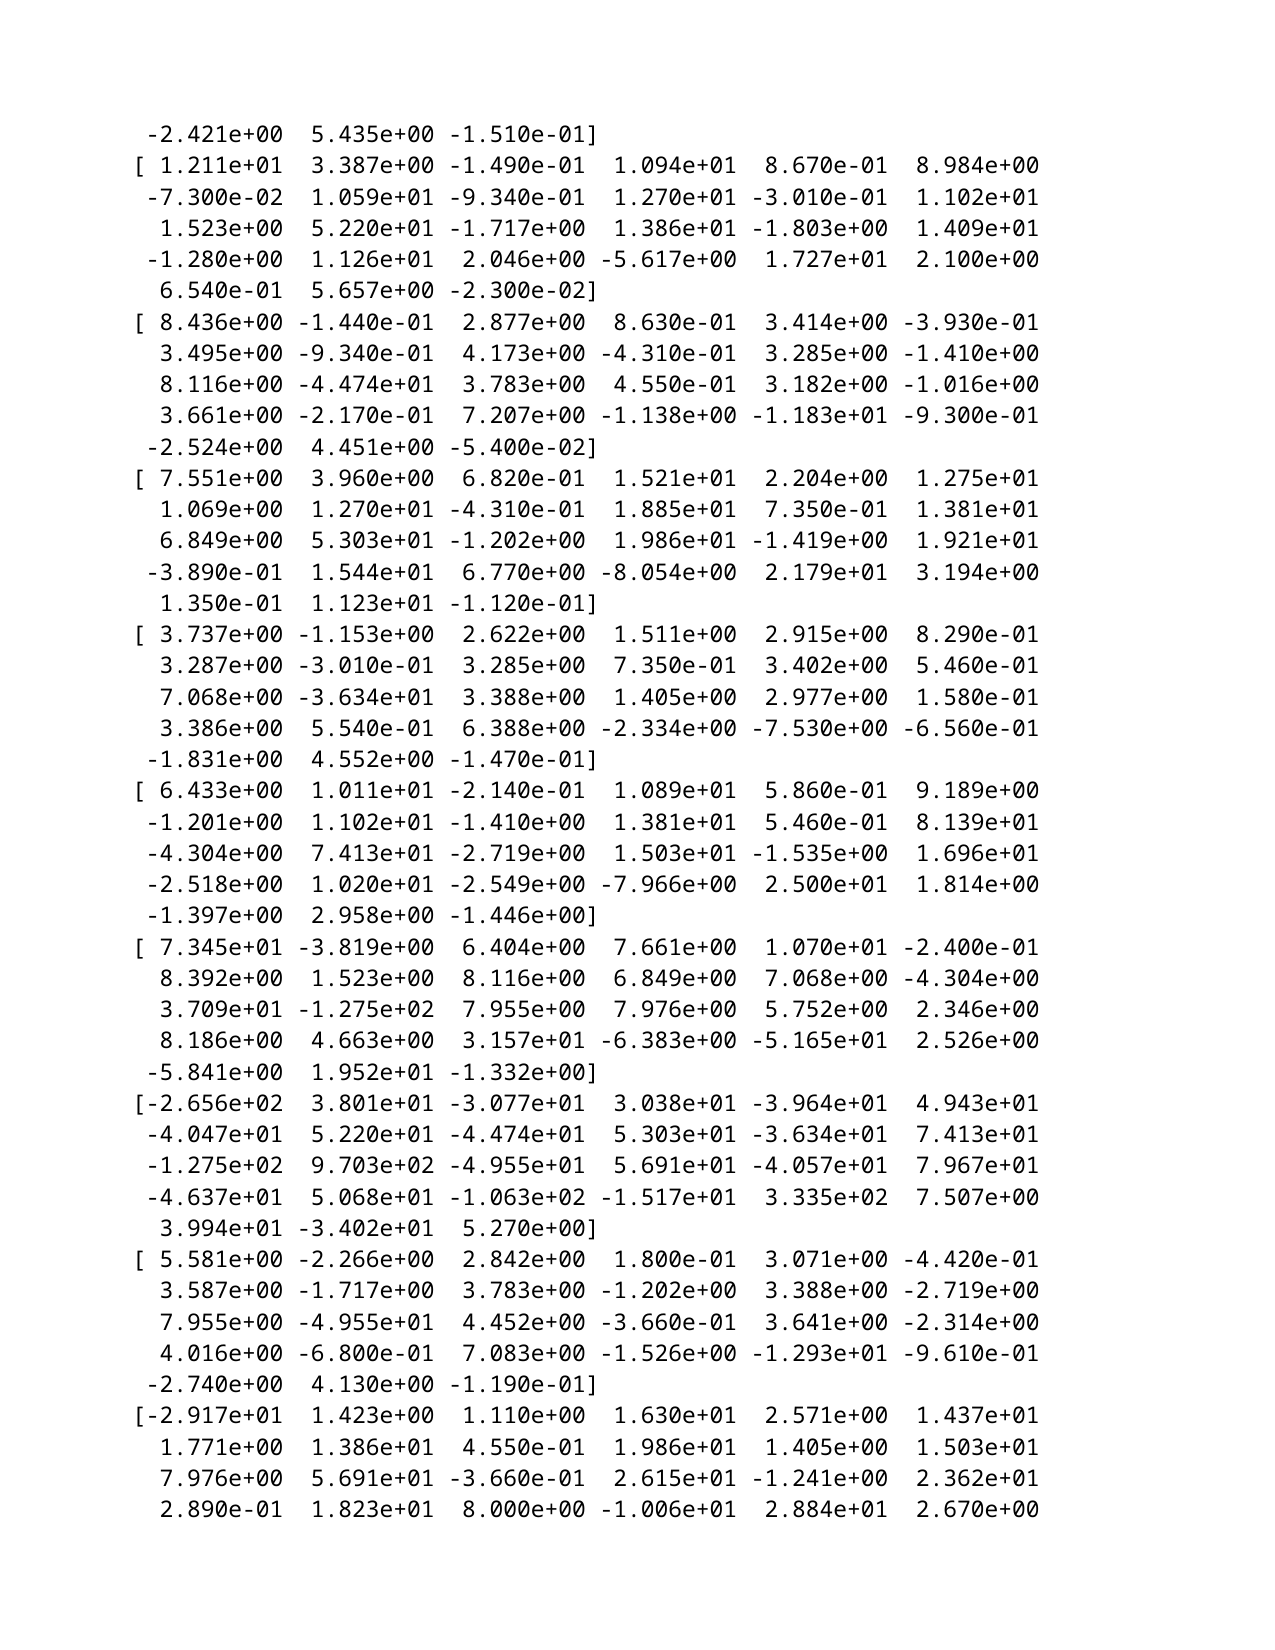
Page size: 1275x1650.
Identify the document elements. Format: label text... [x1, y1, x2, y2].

text [ 6.433e+00 1.011e+01 -2.140e-01 1.089e+01 5.860e-01 9.189e+00 [118, 774, 1157, 806]
text 1.523e+00 5.220e+01 -1.717e+00 1.386e+01 -1.803e+00 1.409e+01 [118, 212, 1157, 243]
text [ 1.211e+01 3.387e+00 -1.490e-01 1.094e+01 8.670e-01 8.984e+00 [118, 149, 1157, 181]
text -4.304e+00 7.413e+01 -2.719e+00 1.503e+01 -1.535e+00 1.696e+01 [118, 837, 1157, 868]
text -1.831e+00 4.552e+00 -1.470e-01] [118, 743, 1157, 774]
text [-2.656e+02 3.801e+01 -3.077e+01 3.038e+01 -3.964e+01 4.943e+01 [118, 1087, 1157, 1118]
text -2.524e+00 4.451e+00 -5.400e-02] [118, 431, 1157, 462]
text -4.637e+01 5.068e+01 -1.063e+02 -1.517e+01 3.335e+02 7.507e+00 [118, 1181, 1157, 1212]
text 6.540e-01 5.657e+00 -2.300e-02] [118, 274, 1157, 306]
text -2.740e+00 4.130e+00 -1.190e-01] [118, 1368, 1157, 1399]
text -1.201e+00 1.102e+01 -1.410e+00 1.381e+01 5.460e-01 8.139e+01 [118, 806, 1157, 837]
text [-2.917e+01 1.423e+00 1.110e+00 1.630e+01 2.571e+00 1.437e+01 [118, 1399, 1157, 1431]
text -2.421e+00 5.435e+00 -1.510e-01] [118, 118, 1157, 149]
text 3.661e+00 -2.170e-01 7.207e+00 -1.138e+00 -1.183e+01 -9.300e-01 [118, 399, 1157, 431]
text 2.890e-01 1.823e+01 8.000e+00 -1.006e+01 2.884e+01 2.670e+00 [118, 1493, 1157, 1524]
text 8.116e+00 -4.474e+01 3.783e+00 4.550e-01 3.182e+00 -1.016e+00 [118, 368, 1157, 399]
text 3.495e+00 -9.340e-01 4.173e+00 -4.310e-01 3.285e+00 -1.410e+00 [118, 337, 1157, 368]
text -7.300e-02 1.059e+01 -9.340e-01 1.270e+01 -3.010e-01 1.102e+01 [118, 181, 1157, 212]
text -1.280e+00 1.126e+01 2.046e+00 -5.617e+00 1.727e+01 2.100e+00 [118, 243, 1157, 274]
text 6.849e+00 5.303e+01 -1.202e+00 1.986e+01 -1.419e+00 1.921e+01 [118, 524, 1157, 556]
text -4.047e+01 5.220e+01 -4.474e+01 5.303e+01 -3.634e+01 7.413e+01 [118, 1118, 1157, 1149]
text 8.186e+00 4.663e+00 3.157e+01 -6.383e+00 -5.165e+01 2.526e+00 [118, 1024, 1157, 1056]
text -1.397e+00 2.958e+00 -1.446e+00] [118, 899, 1157, 931]
text -1.275e+02 9.703e+02 -4.955e+01 5.691e+01 -4.057e+01 7.967e+01 [118, 1149, 1157, 1181]
text -3.890e-01 1.544e+01 6.770e+00 -8.054e+00 2.179e+01 3.194e+00 [118, 556, 1157, 587]
text 1.069e+00 1.270e+01 -4.310e-01 1.885e+01 7.350e-01 1.381e+01 [118, 493, 1157, 524]
text 3.709e+01 -1.275e+02 7.955e+00 7.976e+00 5.752e+00 2.346e+00 [118, 993, 1157, 1024]
text [ 5.581e+00 -2.266e+00 2.842e+00 1.800e-01 3.071e+00 -4.420e-01 [118, 1243, 1157, 1274]
text -2.518e+00 1.020e+01 -2.549e+00 -7.966e+00 2.500e+01 1.814e+00 [118, 868, 1157, 899]
text [ 7.345e+01 -3.819e+00 6.404e+00 7.661e+00 1.070e+01 -2.400e-01 [118, 931, 1157, 962]
text [ 7.551e+00 3.960e+00 6.820e-01 1.521e+01 2.204e+00 1.275e+01 [118, 462, 1157, 493]
text 3.587e+00 -1.717e+00 3.783e+00 -1.202e+00 3.388e+00 -2.719e+00 [118, 1274, 1157, 1306]
text 4.016e+00 -6.800e-01 7.083e+00 -1.526e+00 -1.293e+01 -9.610e-01 [118, 1337, 1157, 1368]
text [ 8.436e+00 -1.440e-01 2.877e+00 8.630e-01 3.414e+00 -3.930e-01 [118, 306, 1157, 337]
text 3.386e+00 5.540e-01 6.388e+00 -2.334e+00 -7.530e+00 -6.560e-01 [118, 712, 1157, 743]
text 3.287e+00 -3.010e-01 3.285e+00 7.350e-01 3.402e+00 5.460e-01 [118, 649, 1157, 681]
text 1.350e-01 1.123e+01 -1.120e-01] [118, 587, 1157, 618]
text 8.392e+00 1.523e+00 8.116e+00 6.849e+00 7.068e+00 -4.304e+00 [118, 962, 1157, 993]
text 7.955e+00 -4.955e+01 4.452e+00 -3.660e-01 3.641e+00 -2.314e+00 [118, 1306, 1157, 1337]
text [ 3.737e+00 -1.153e+00 2.622e+00 1.511e+00 2.915e+00 8.290e-01 [118, 618, 1157, 649]
text 7.068e+00 -3.634e+01 3.388e+00 1.405e+00 2.977e+00 1.580e-01 [118, 681, 1157, 712]
text 3.994e+01 -3.402e+01 5.270e+00] [118, 1212, 1157, 1243]
text 7.976e+00 5.691e+01 -3.660e-01 2.615e+01 -1.241e+00 2.362e+01 [118, 1462, 1157, 1493]
text -5.841e+00 1.952e+01 -1.332e+00] [118, 1056, 1157, 1087]
text 1.771e+00 1.386e+01 4.550e-01 1.986e+01 1.405e+00 1.503e+01 [118, 1431, 1157, 1462]
